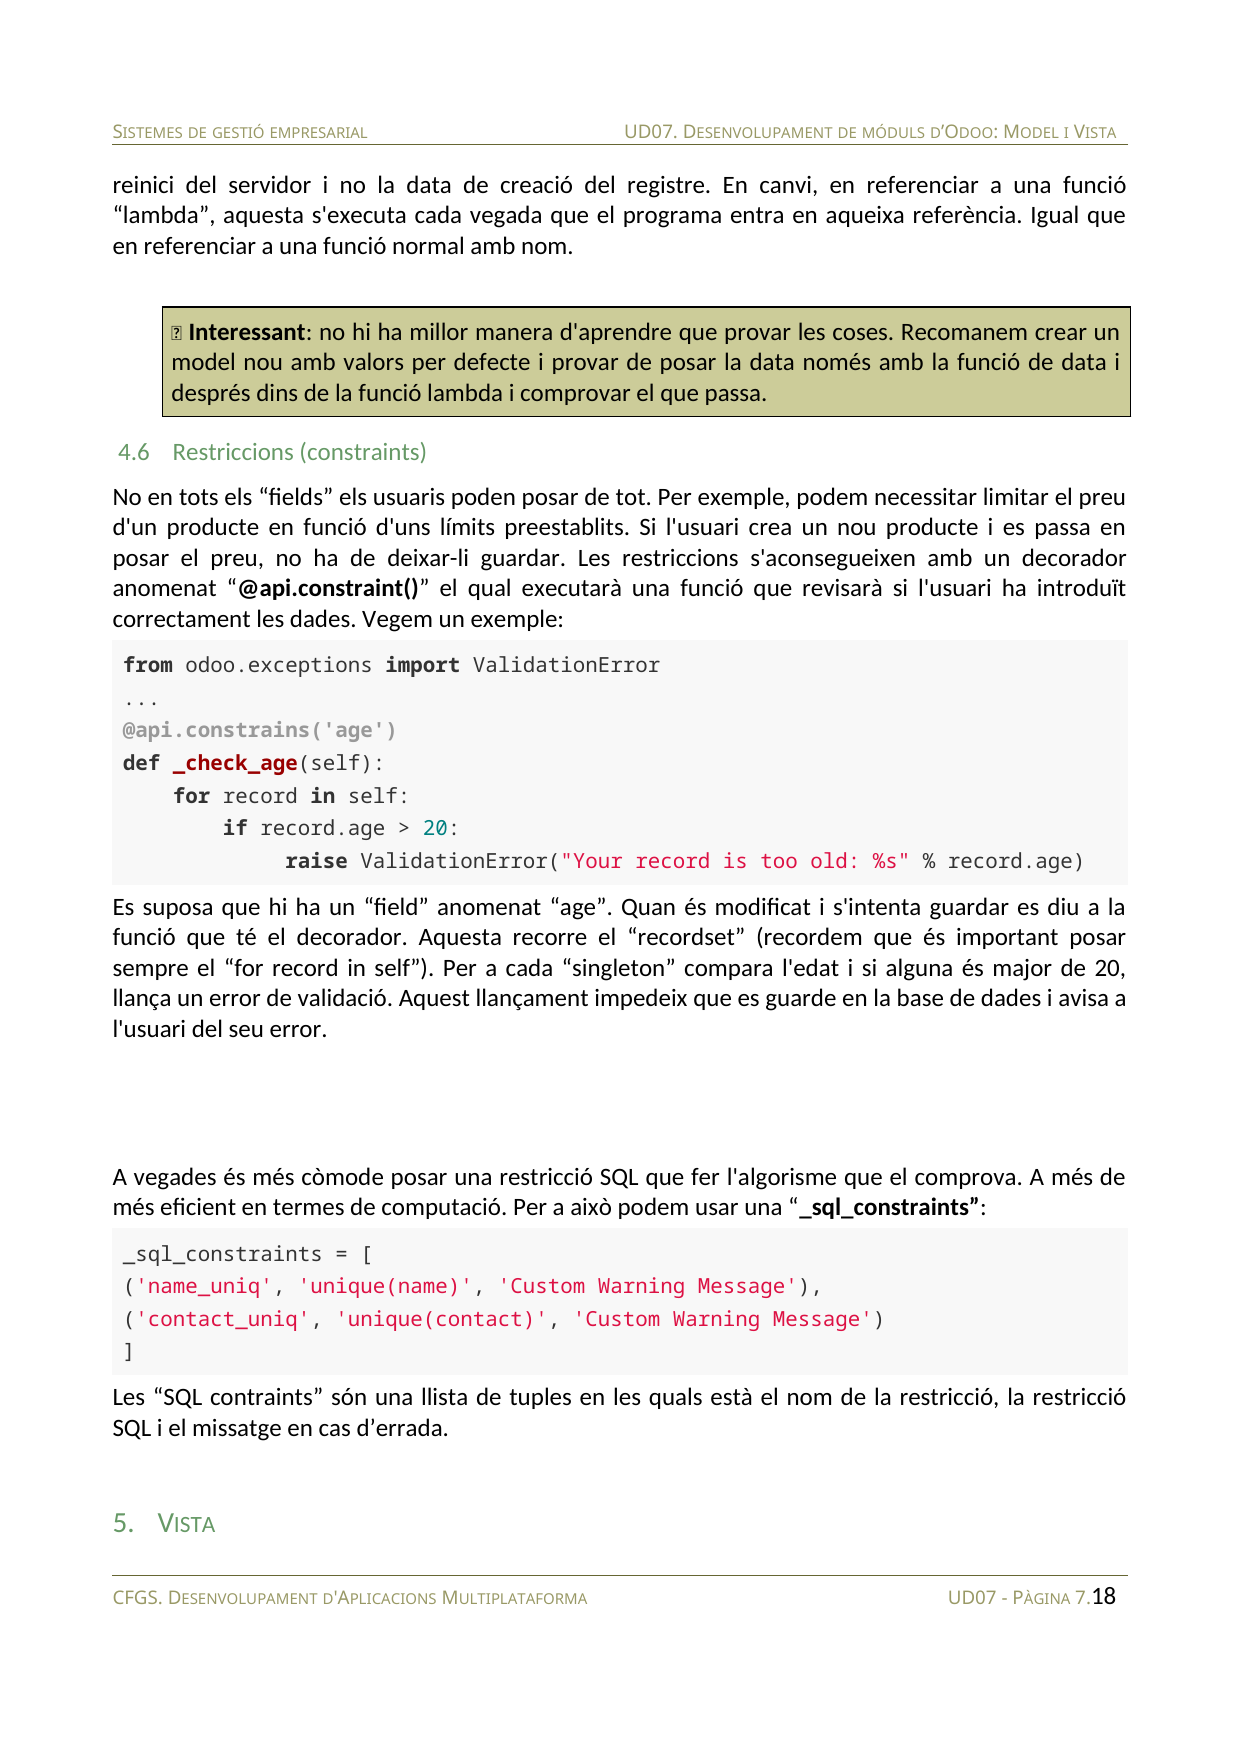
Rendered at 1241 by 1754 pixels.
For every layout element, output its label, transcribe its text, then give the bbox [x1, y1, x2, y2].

text Es suposa que hi ha un “field” anomenat “age”. Quan és modificat i s'intenta guardar es diu a la funció que té el decorador. Aquesta recorre el “recordset” (recordem que és important posar sempre el “for record in self”). Per a cada “singleton” compara l'edat i si alguna és major de 20, llança un error de validació. Aquest llançament impedeix que es guarde en la base de dades i avisa a l'usuari del seu error. [112, 891, 1128, 1043]
text Les “SQL contraints” són una llista de tuples en les quals està el nom de la restricció, la restricció SQL i el missatge en cas d’errada. [112, 1381, 1128, 1442]
text reinici del servidor i no la data de creació del registre. En canvi, en referenciar a una funció “lambda”, aquesta s'executa cada vegada que el programa entra en aqueixa referència. Igual que en referenciar a una funció normal amb nom. [112, 169, 1128, 261]
subtitle Restriccions (constraints) [112, 436, 1128, 466]
table_header _sql_constraints = [ ('name_uniq', 'unique(name)', 'Custom Warning Message'), ('contact_uniq', 'unique(contact)', 'Custom Warning Message') ] [112, 1228, 1128, 1375]
table_header from odoo.exceptions import ValidationError ... @api.constrains('age') def _check_age(self): for record in self: if record.age > 20: raise ValidationError("Your record is too old: %s" % record.age) [112, 640, 1128, 885]
text A vegades és més còmode posar una restricció SQL que fer l'algorisme que el comprova. A més de més eficient en termes de computació. Per a això podem usar una “_sql_constraints”: [112, 1161, 1128, 1222]
text No en tots els “fields” els usuaris poden posar de tot. Per exemple, podem necessitar limitar el preu d'un producte en funció d'uns límits preestablits. Si l'usuari crea un nou producte i es passa en posar el preu, no ha de deixar-li guardar. Les restriccions s'aconsegueixen amb un decorador anomenat “@api.constraint()” el qual executarà una funció que revisarà si l'usuari ha introduït correctament les dades. Vegem un exemple: [112, 481, 1128, 633]
text 💬 Interessant: no hi ha millor manera d'aprendre que provar les coses. Recomanem crear un model nou amb valors per defecte i provar de posar la data només amb la funció de data i després dins de la funció lambda i comprovar el que passa. [163, 308, 1130, 416]
subtitle Vista [112, 1504, 1128, 1540]
